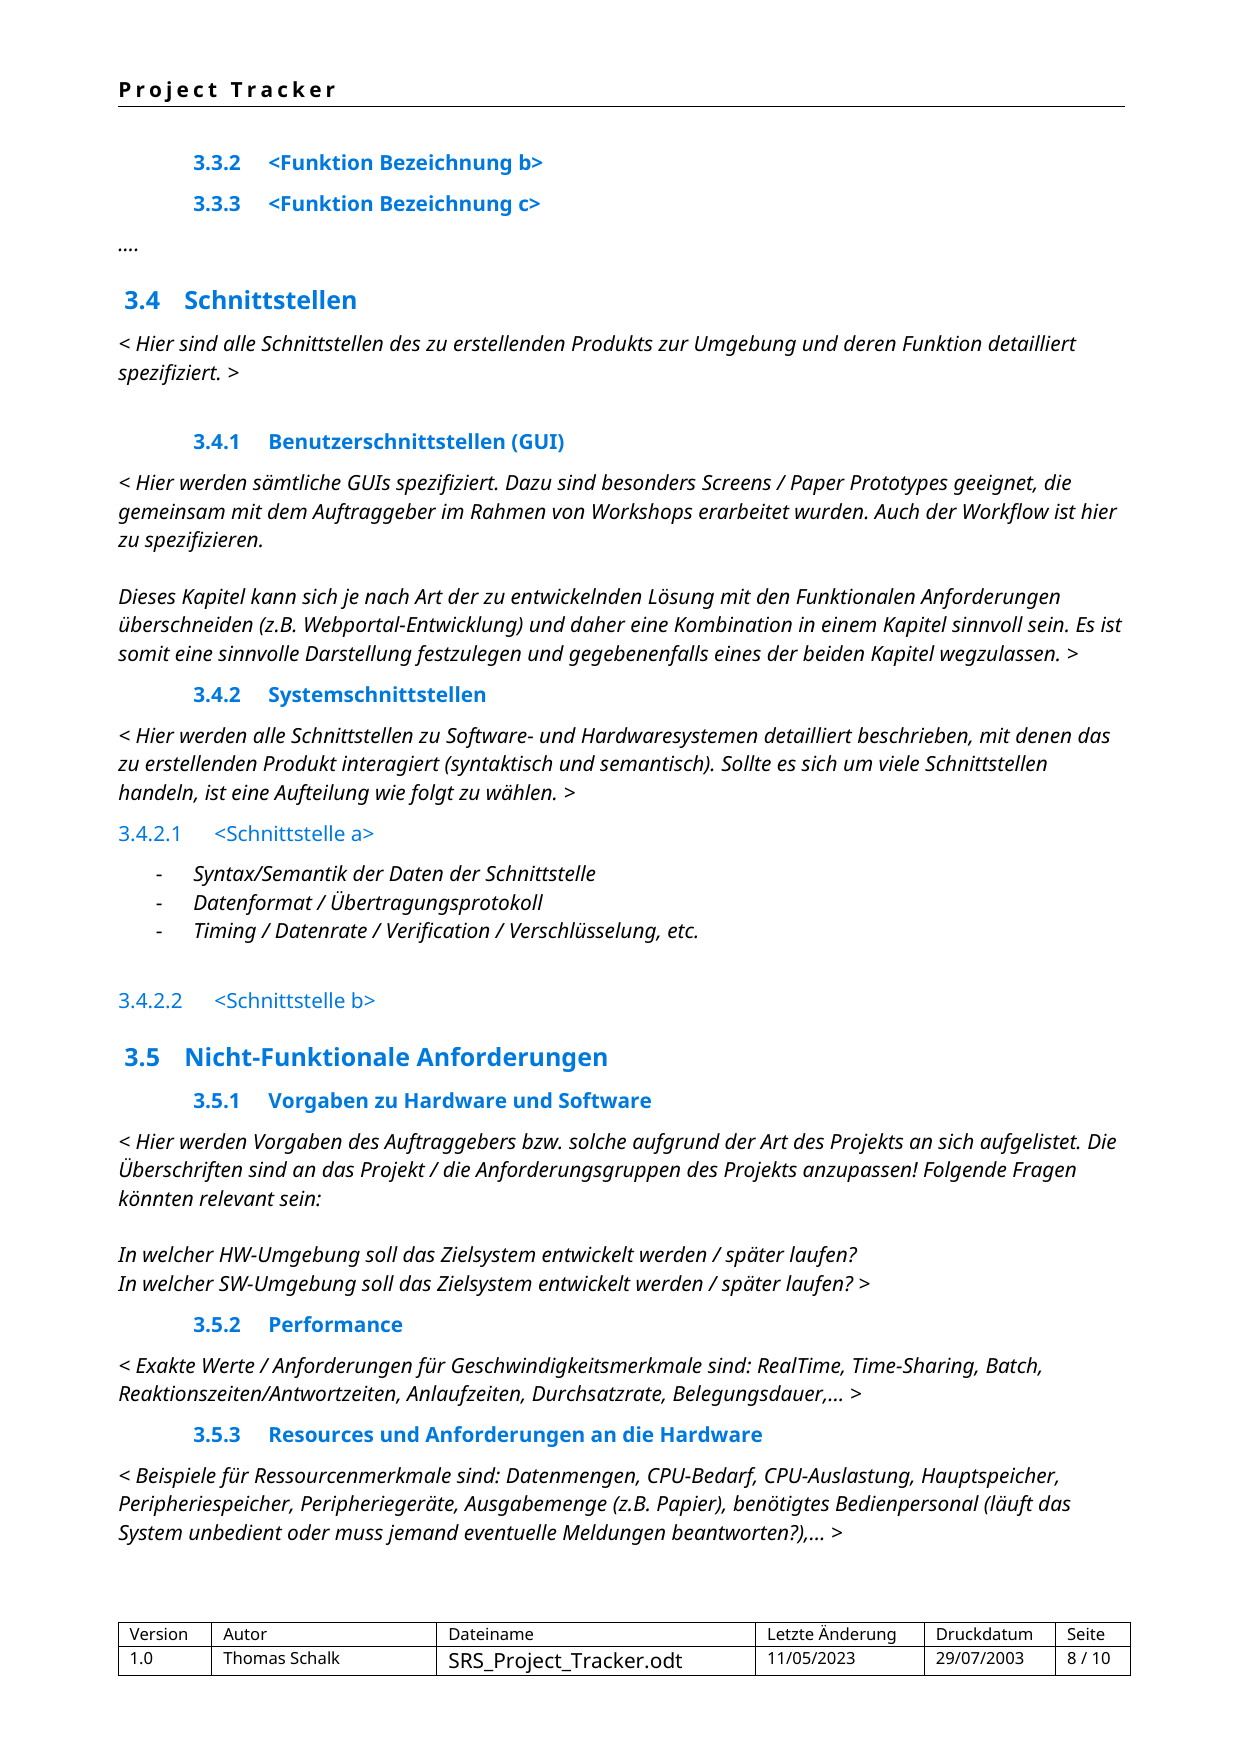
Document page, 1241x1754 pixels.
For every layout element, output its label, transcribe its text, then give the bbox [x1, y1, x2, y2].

text < Hier werden Vorgaben des Auftraggebers bzw. solche aufgrund der Art des Projekts an sich aufgelistet. Die Überschriften sind an das Projekt / die Anforderungsgruppen des Projekts anzupassen! Folgende Fragen könnten relevant sein: [118, 1127, 1125, 1212]
text In welcher HW-Umgebung soll das Zielsystem entwickelt werden / später laufen? [118, 1241, 1125, 1269]
subtitle <Schnittstelle a> [118, 819, 1125, 847]
subtitle Resources und Anforderungen an die Hardware [193, 1420, 1125, 1449]
subtitle Performance [193, 1310, 1125, 1338]
list Syntax/Semantik der Daten der Schnittstelle [156, 859, 1125, 888]
text < Hier sind alle Schnittstellen des zu erstellenden Produkts zur Umgebung und deren Funktion detailliert spezifiziert. > [118, 329, 1125, 386]
subtitle Benutzerschnittstellen (GUI) [193, 427, 1125, 456]
text In welcher SW-Umgebung soll das Zielsystem entwickelt werden / später laufen? > [118, 1269, 1125, 1297]
subtitle <Funktion Bezeichnung c> [193, 189, 1125, 217]
text < Exakte Werte / Anforderungen für Geschwindigkeitsmerkmale sind: RealTime, Time-Sharing, Batch, Reaktionszeiten/Antwortzeiten, Anlaufzeiten, Durchsatzrate, Belegungsdauer,… > [118, 1351, 1125, 1408]
subtitle <Funktion Bezeichnung b> [193, 148, 1125, 176]
subtitle Schnittstellen [124, 283, 1125, 317]
subtitle <Schnittstelle b> [118, 986, 1125, 1014]
text < Hier werden sämtliche GUIs spezifiziert. Dazu sind besonders Screens / Paper Prototypes geeignet, die gemeinsam mit dem Auftraggeber im Rahmen von Workshops erarbeitet wurden. Auch der Workflow ist hier zu spezifizieren. [118, 468, 1125, 554]
text < Beispiele für Ressourcenmerkmale sind: Datenmengen, CPU-Bedarf, CPU-Auslastung, Hauptspeicher, Peripheriespeicher, Peripheriegeräte, Ausgabemenge (z.B. Papier), benötigtes Bedienpersonal (läuft das System unbedient oder muss jemand eventuelle Meldungen beantworten?),… > [118, 1461, 1125, 1546]
subtitle Nicht-Funktionale Anforderungen [124, 1039, 1125, 1073]
text Dieses Kapitel kann sich je nach Art der zu entwickelnden Lösung mit den Funktionalen Anforderungen überschneiden (z.B. Webportal-Entwicklung) und daher eine Kombination in einem Kapitel sinnvoll sein. Es ist somit eine sinnvolle Darstellung festzulegen und gegebenenfalls eines der beiden Kapitel wegzulassen. > [118, 582, 1125, 667]
text .... [118, 229, 1125, 258]
list Timing / Datenrate / Verification / Verschlüsselung, etc. [156, 916, 1125, 945]
subtitle Vorgaben zu Hardware und Software [193, 1086, 1125, 1114]
subtitle Systemschnittstellen [193, 680, 1125, 708]
text < Hier werden alle Schnittstellen zu Software- und Hardwaresystemen detailliert beschrieben, mit denen das zu erstellenden Produkt interagiert (syntaktisch und semantisch). Sollte es sich um viele Schnittstellen handeln, ist eine Aufteilung wie folgt zu wählen. > [118, 721, 1125, 806]
list Datenformat / Übertragungsprotokoll [156, 888, 1125, 916]
